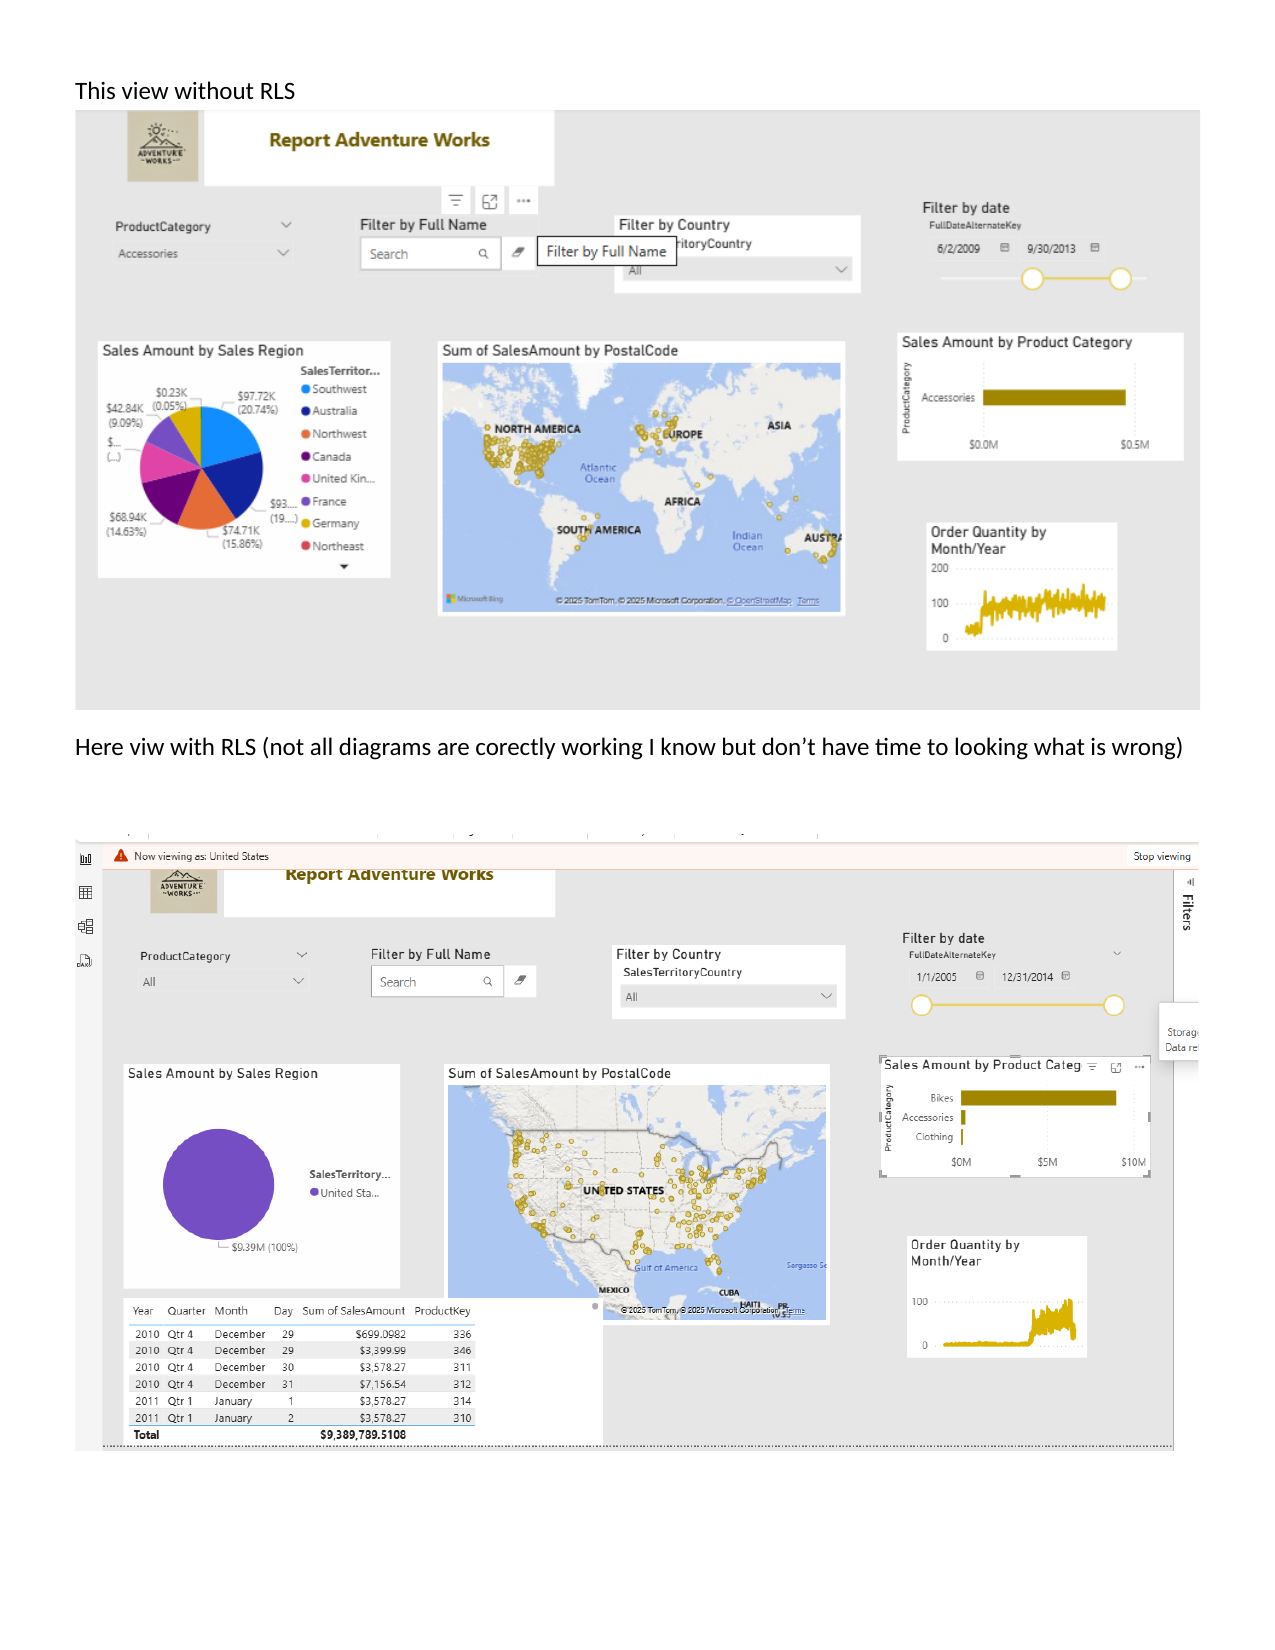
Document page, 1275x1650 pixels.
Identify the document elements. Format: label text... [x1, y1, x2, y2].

text This view without RLS [75, 75, 1200, 110]
text Here viw with RLS (not all diagrams are corectly working I know but don’t have time to looking what is wrong) [75, 731, 1200, 762]
